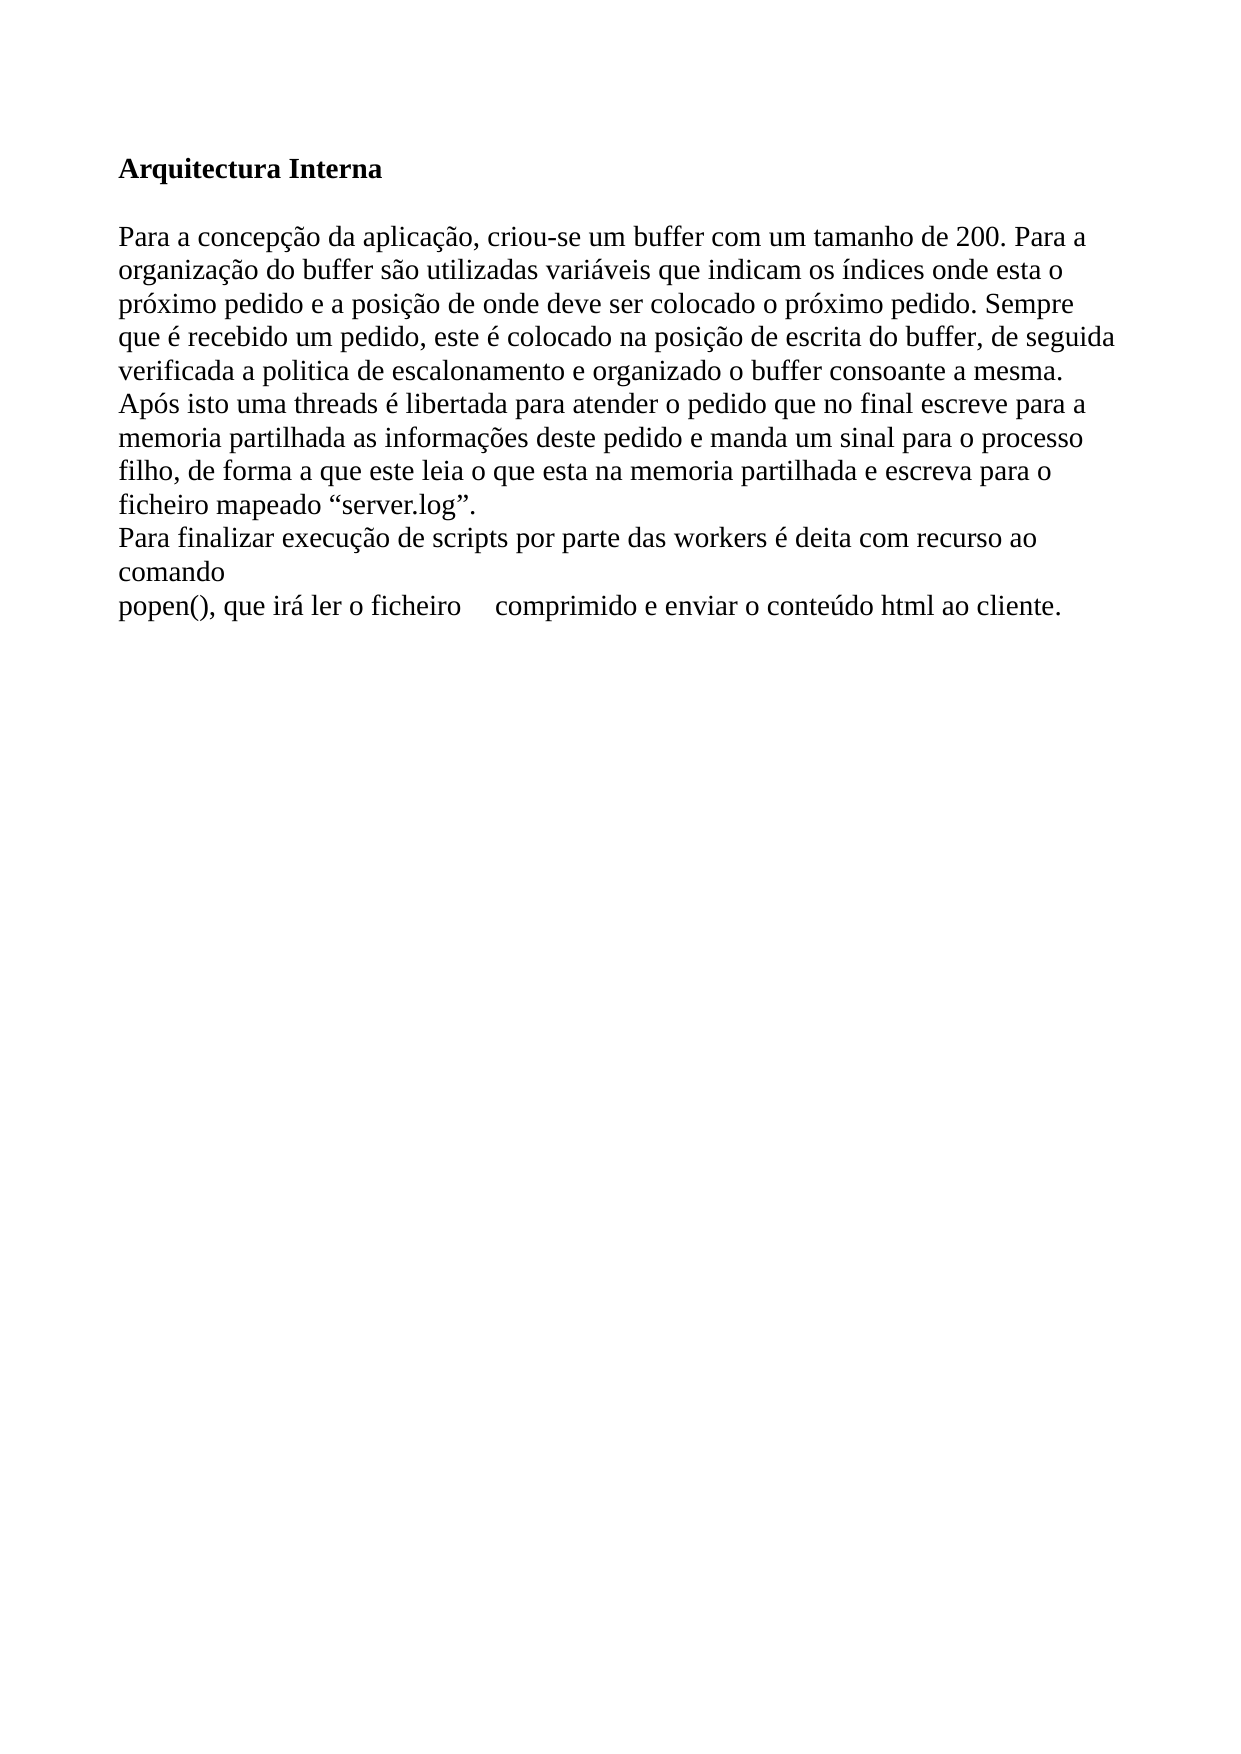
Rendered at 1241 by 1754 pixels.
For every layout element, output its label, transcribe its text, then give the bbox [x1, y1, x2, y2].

text Arquitectura Interna [118, 152, 1122, 185]
text popen(), que irá ler o ficheiro comprimido e enviar o conteúdo html ao cliente. [118, 588, 1122, 621]
text Para finalizar execução de scripts por parte das workers é deita com recurso ao comando [118, 521, 1122, 588]
text Para a concepção da aplicação, criou-se um buffer com um tamanho de 200. Para a organização do buffer são utilizadas variáveis que indicam os índices onde esta o próximo pedido e a posição de onde deve ser colocado o próximo pedido. Sempre que é recebido um pedido, este é colocado na posição de escrita do buffer, de seguida verificada a politica de escalonamento e organizado o buffer consoante a mesma. Após isto uma threads é libertada para atender o pedido que no final escreve para a memoria partilhada as informações deste pedido e manda um sinal para o processo filho, de forma a que este leia o que esta na memoria partilhada e escreva para o ficheiro mapeado “server.log”. [118, 219, 1122, 521]
